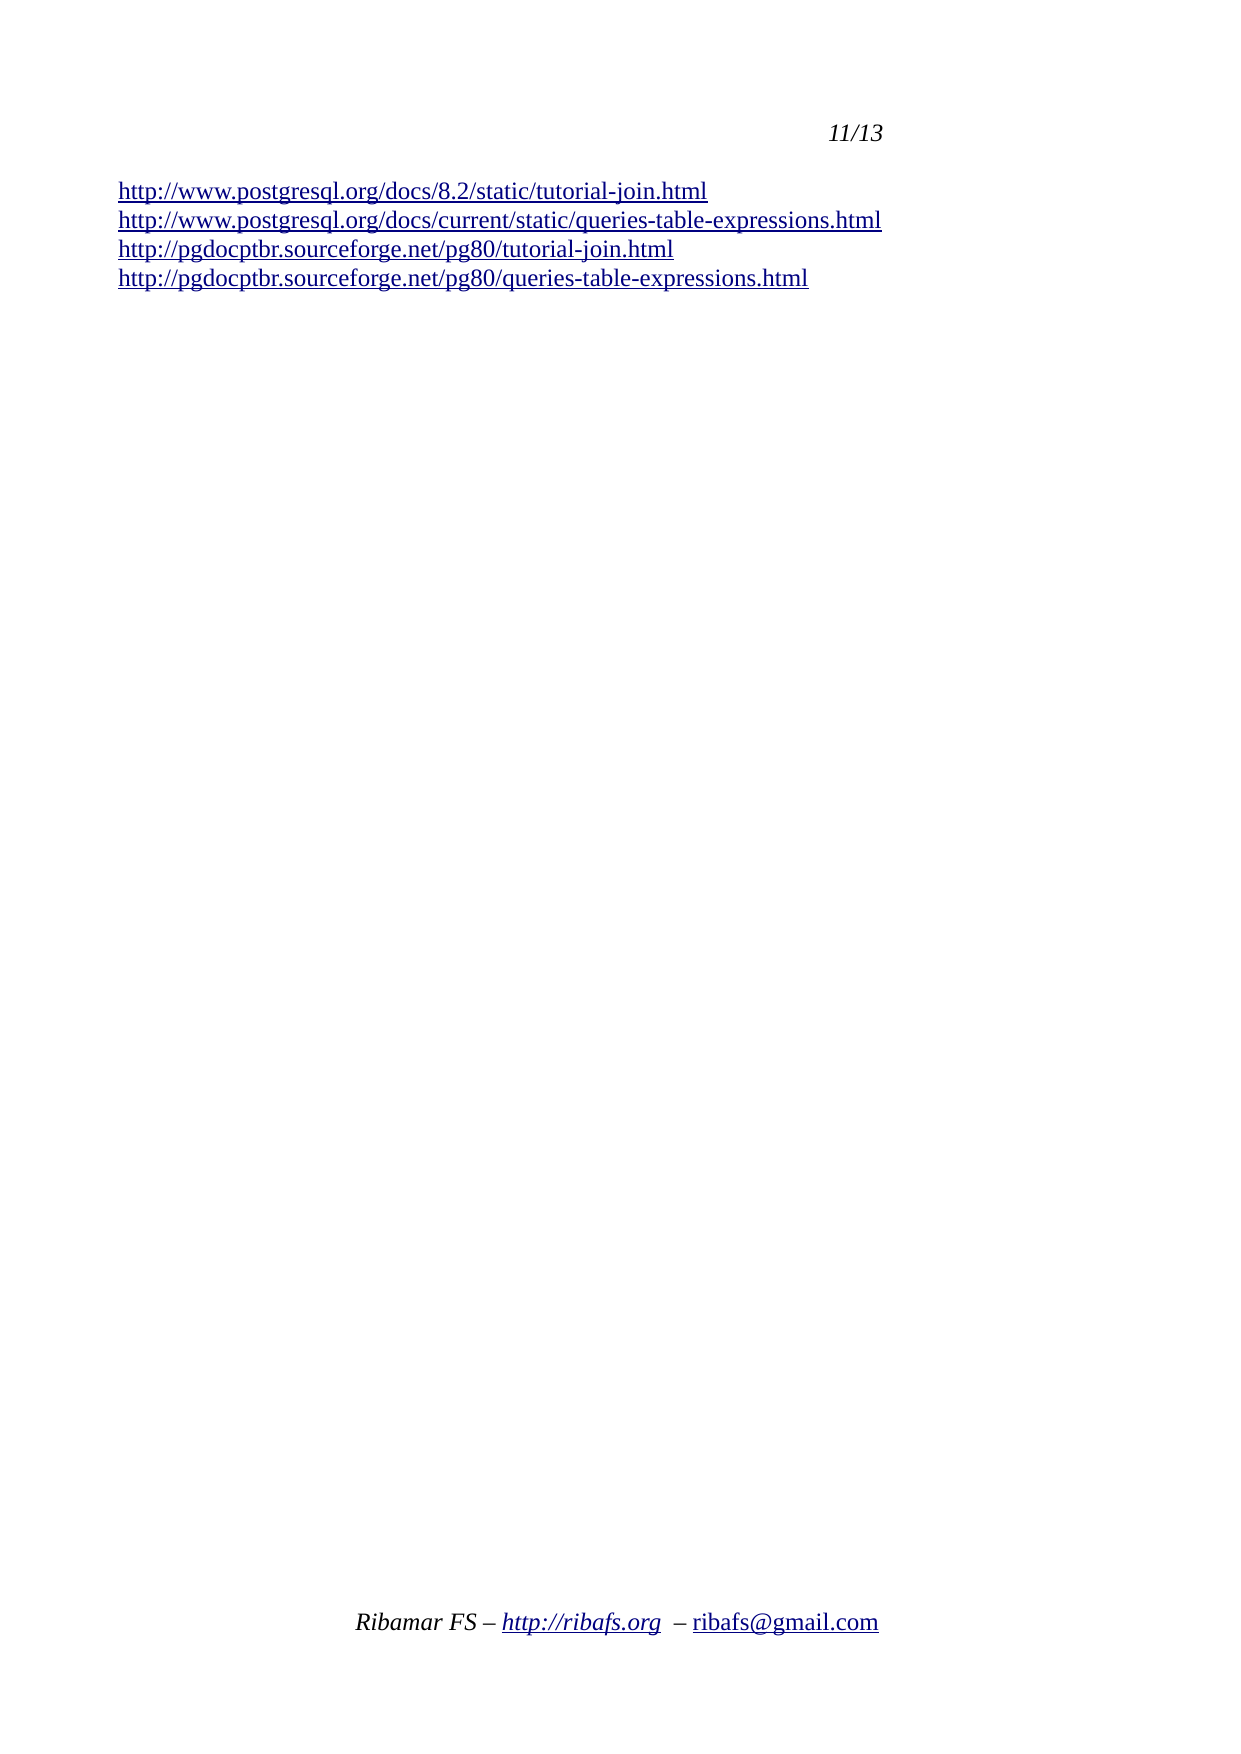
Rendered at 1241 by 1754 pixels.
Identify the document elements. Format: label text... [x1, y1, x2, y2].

text http://pgdocptbr.sourceforge.net/pg80/queries-table-expressions.html [118, 263, 1122, 291]
text http://www.postgresql.org/docs/current/static/queries-table-expressions.html http://pgdocptbr.sourceforge.net/pg80/tutorial-join.html [118, 205, 1122, 263]
text http://www.postgresql.org/docs/8.2/static/tutorial-join.html [118, 176, 1122, 205]
